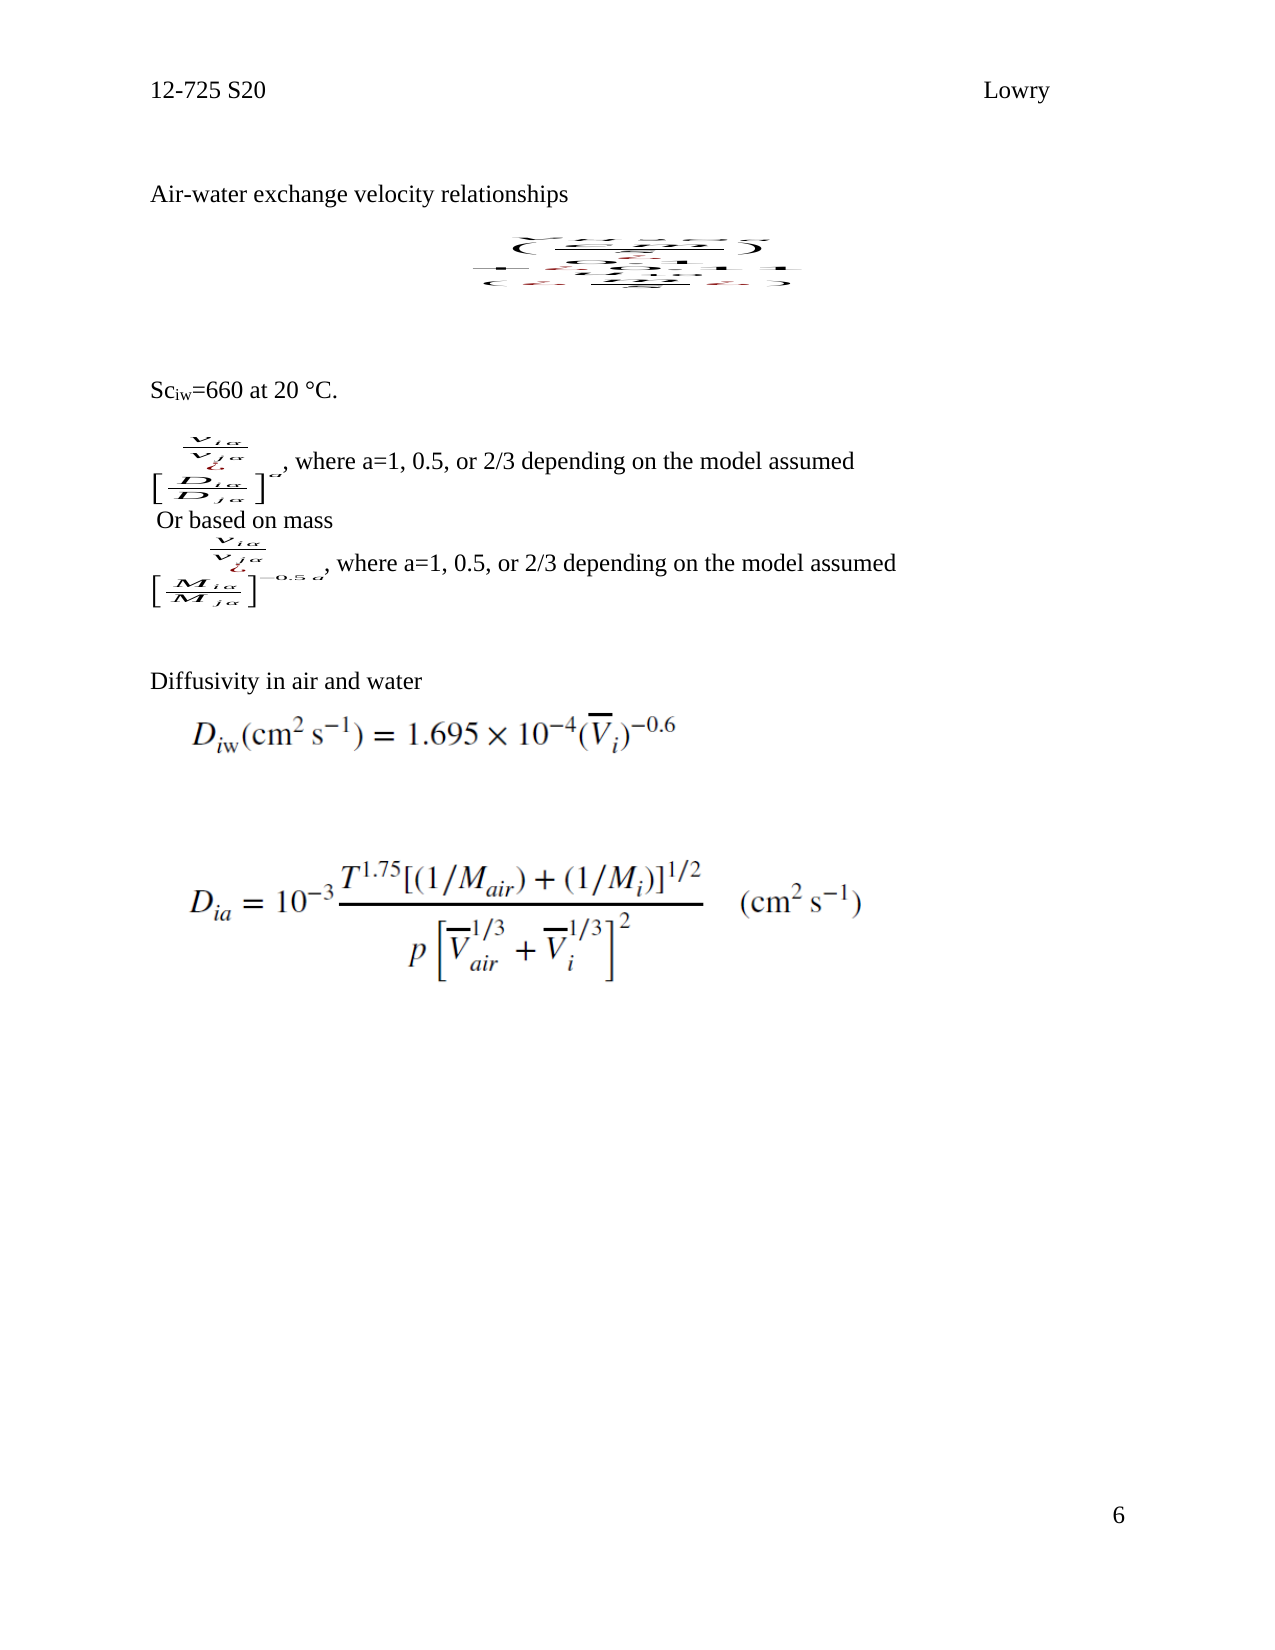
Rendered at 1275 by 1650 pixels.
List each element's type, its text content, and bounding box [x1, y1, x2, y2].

text , where a=1, 0.5, or 2/3 depending on the model assumed [150, 534, 1125, 609]
text Or based on mass [150, 505, 1125, 534]
text , where a=1, 0.5, or 2/3 depending on the model assumed [150, 433, 1125, 505]
text Diffusivity in air and water [150, 666, 1125, 695]
text Sciw=660 at 20 °C. [150, 376, 1125, 404]
text Air-water exchange velocity relationships [150, 179, 1125, 207]
